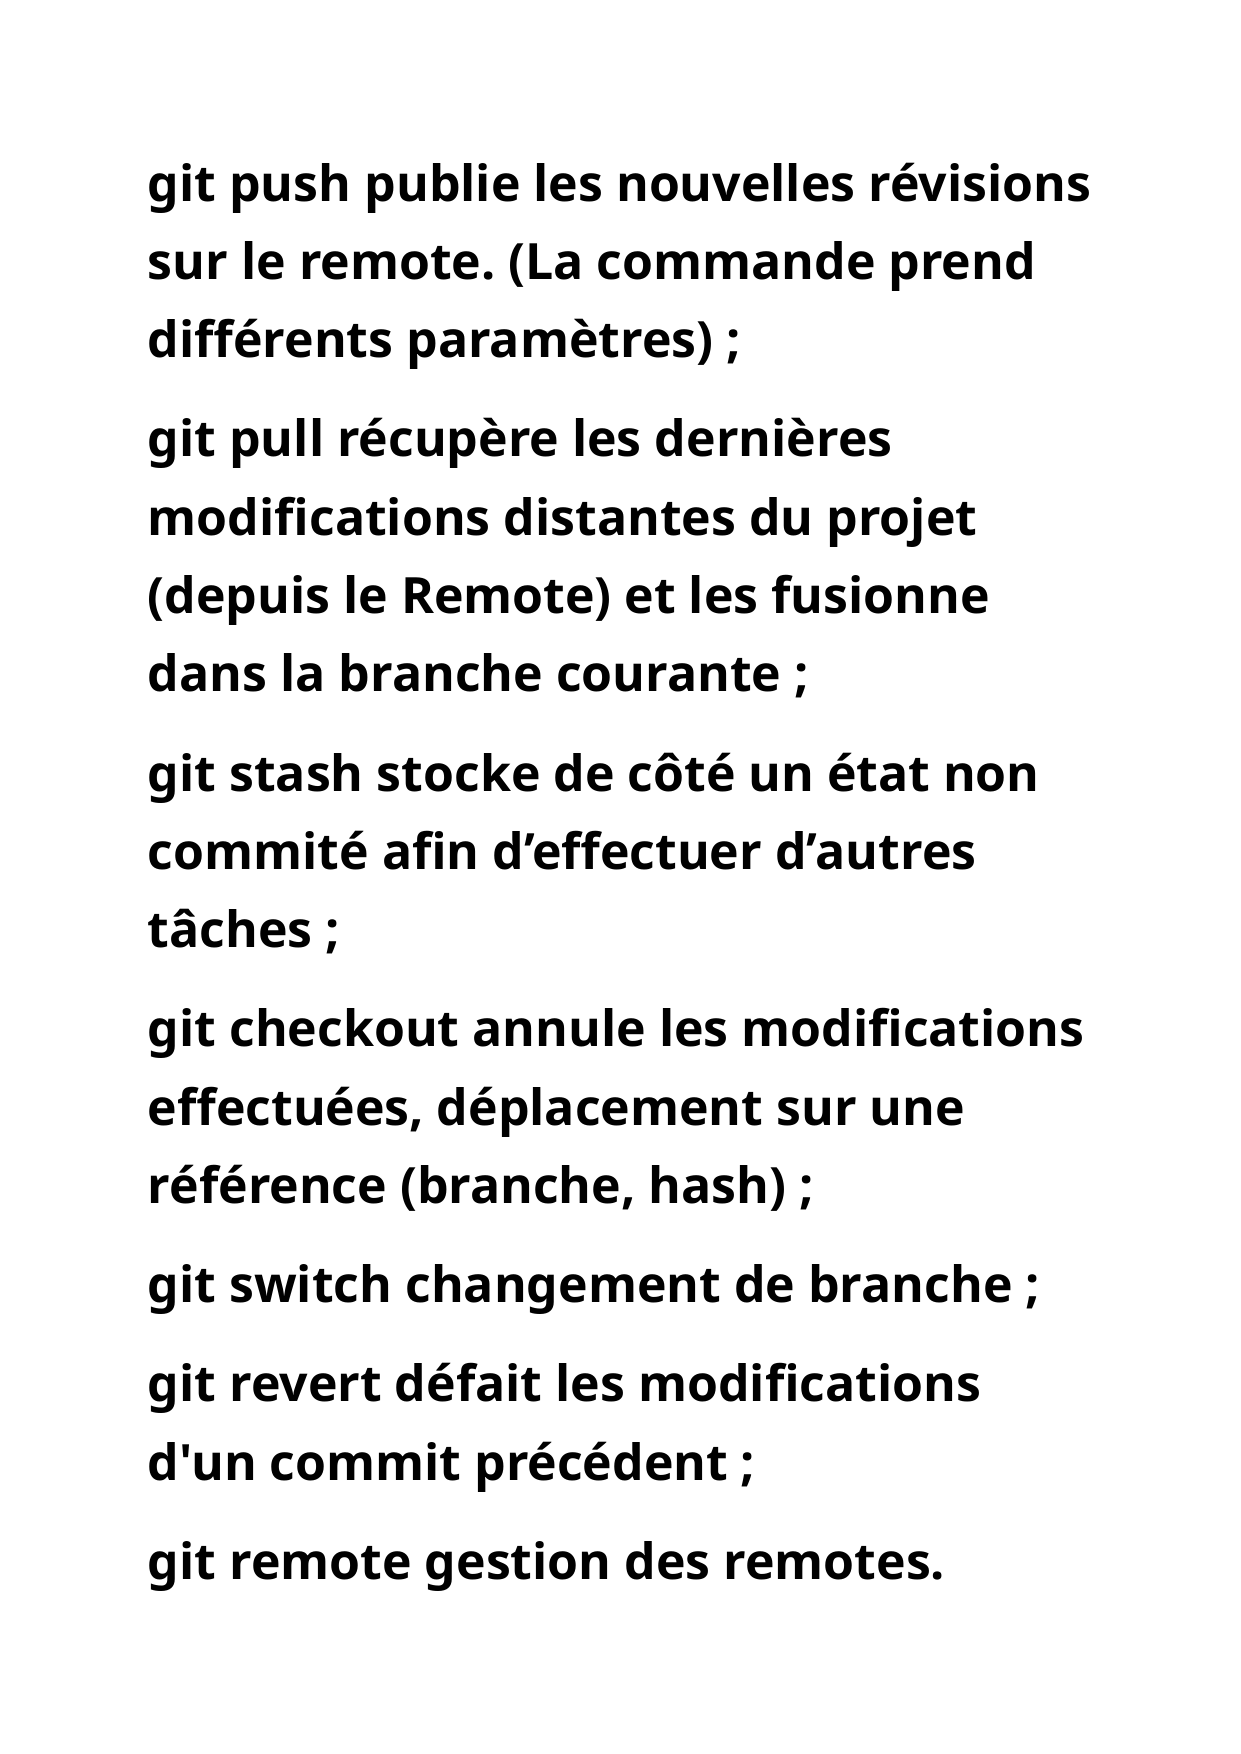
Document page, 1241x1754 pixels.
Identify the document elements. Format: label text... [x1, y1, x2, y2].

text git revert​ défait les modifications d'un commit précédent ; [148, 1348, 1093, 1495]
text git stash​ stocke de côté un état non commité afin d’effectuer d’autres tâches ; [148, 738, 1093, 962]
text git checkout​ annule les modifications effectuées, déplacement sur une référence (branche, hash) ; [148, 993, 1093, 1218]
text git pull​ récupère les dernières modifications distantes du projet (depuis le Remote) et les fusionne dans la branche courante ; [148, 403, 1093, 707]
text git push​ publie les nouvelles révisions sur le remote. (La commande prend différents paramètres) ; [148, 148, 1093, 372]
text git switch​ changement de branche ; [148, 1249, 1093, 1317]
text git remote​ gestion des remotes. [148, 1526, 1093, 1594]
